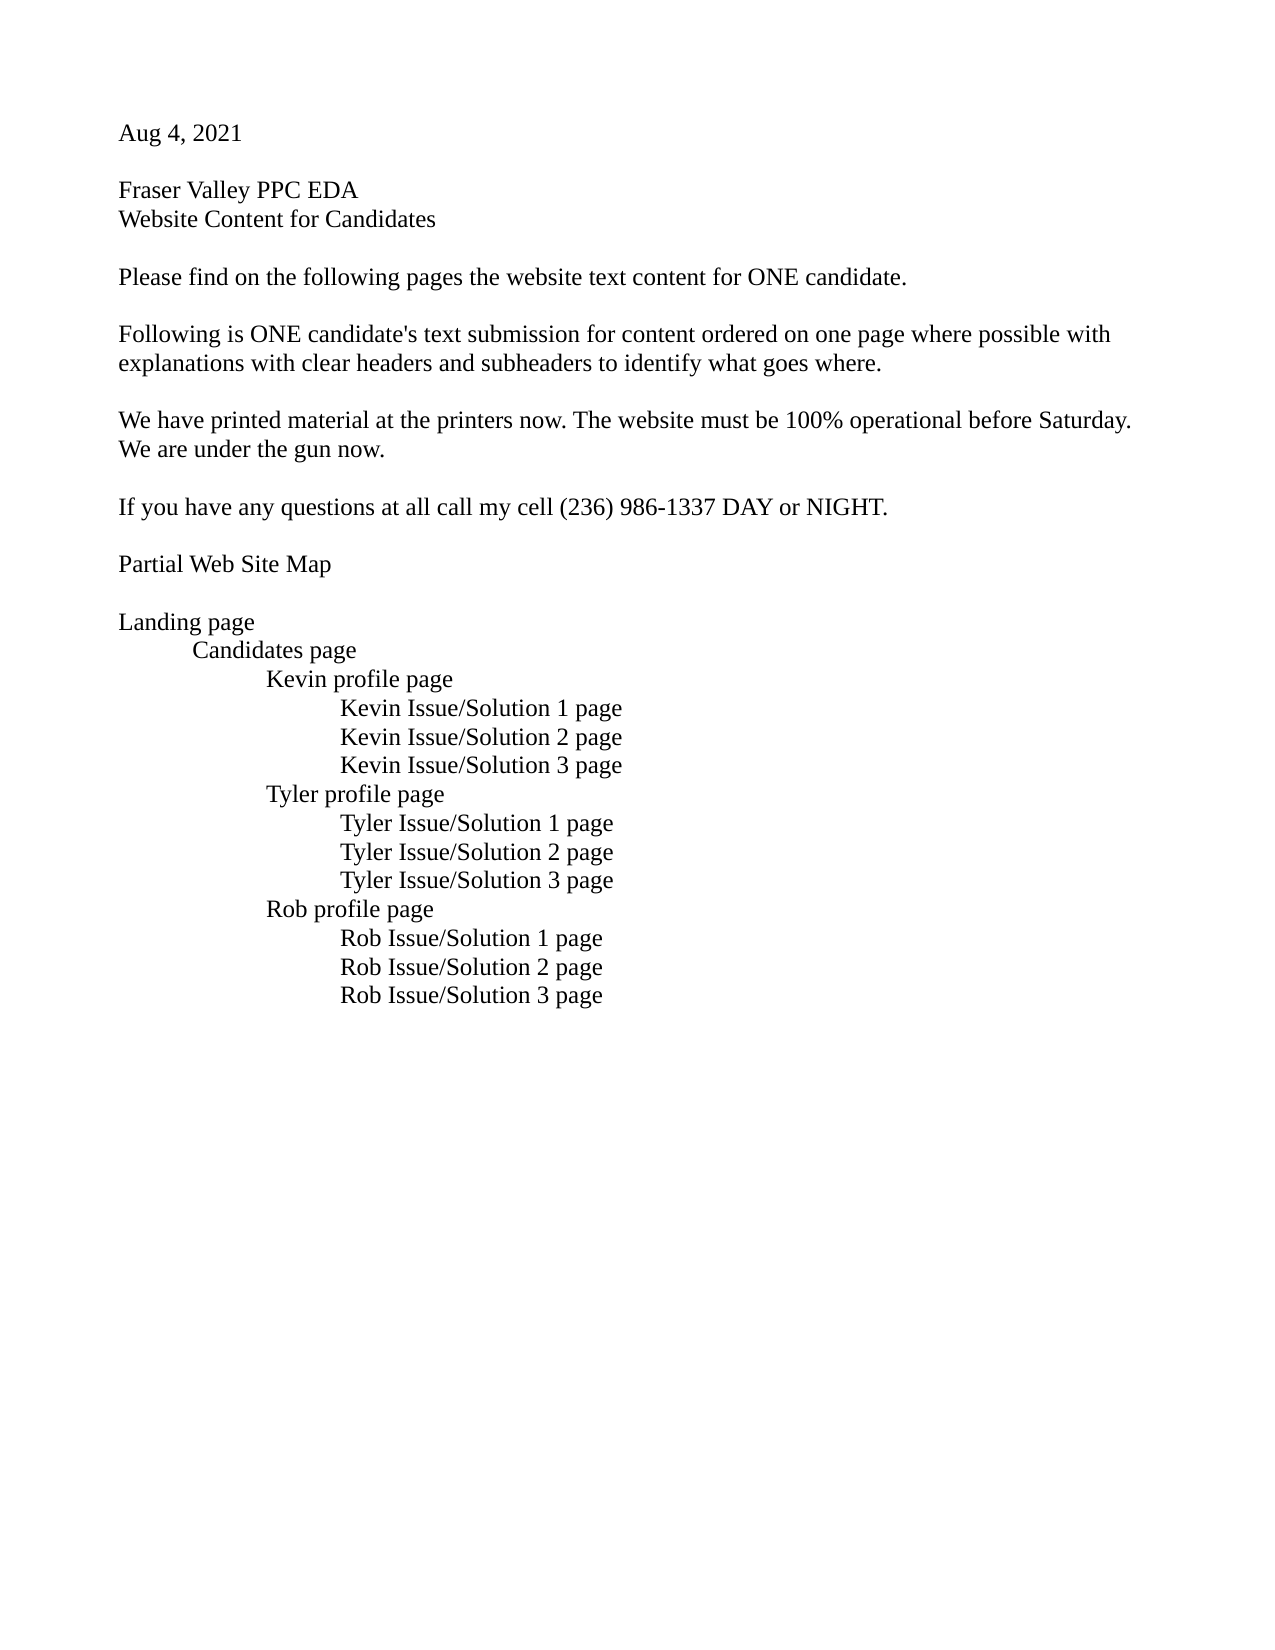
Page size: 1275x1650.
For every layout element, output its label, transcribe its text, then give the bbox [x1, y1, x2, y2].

text Rob Issue/Solution 3 page [118, 981, 1157, 1009]
text Tyler Issue/Solution 3 page [118, 866, 1157, 894]
text Tyler Issue/Solution 1 page [118, 808, 1157, 837]
text We have printed material at the printers now. The website must be 100% operational before Saturday. [118, 406, 1157, 434]
text Please find on the following pages the website text content for ONE candidate. [118, 262, 1157, 291]
text Aug 4, 2021 [118, 118, 1157, 147]
text Rob Issue/Solution 2 page [118, 952, 1157, 981]
text Kevin Issue/Solution 1 page [118, 693, 1157, 722]
text Fraser Valley PPC EDA [118, 176, 1157, 204]
text Tyler Issue/Solution 2 page [118, 837, 1157, 866]
text If you have any questions at all call my cell (236) 986-1337 DAY or NIGHT. [118, 492, 1157, 521]
text Partial Web Site Map [118, 549, 1157, 578]
text Rob Issue/Solution 1 page [118, 923, 1157, 952]
text Following is ONE candidate's text submission for content ordered on one page where possible with explanations with clear headers and subheaders to identify what goes where. [118, 319, 1157, 377]
text We are under the gun now. [118, 434, 1157, 463]
text Candidates page [118, 636, 1157, 664]
text Kevin Issue/Solution 3 page [118, 751, 1157, 779]
text Landing page [118, 607, 1157, 636]
text Tyler profile page [118, 779, 1157, 808]
text Kevin Issue/Solution 2 page [118, 722, 1157, 751]
text Website Content for Candidates [118, 204, 1157, 233]
text Rob profile page [118, 894, 1157, 923]
text Kevin profile page [118, 664, 1157, 693]
